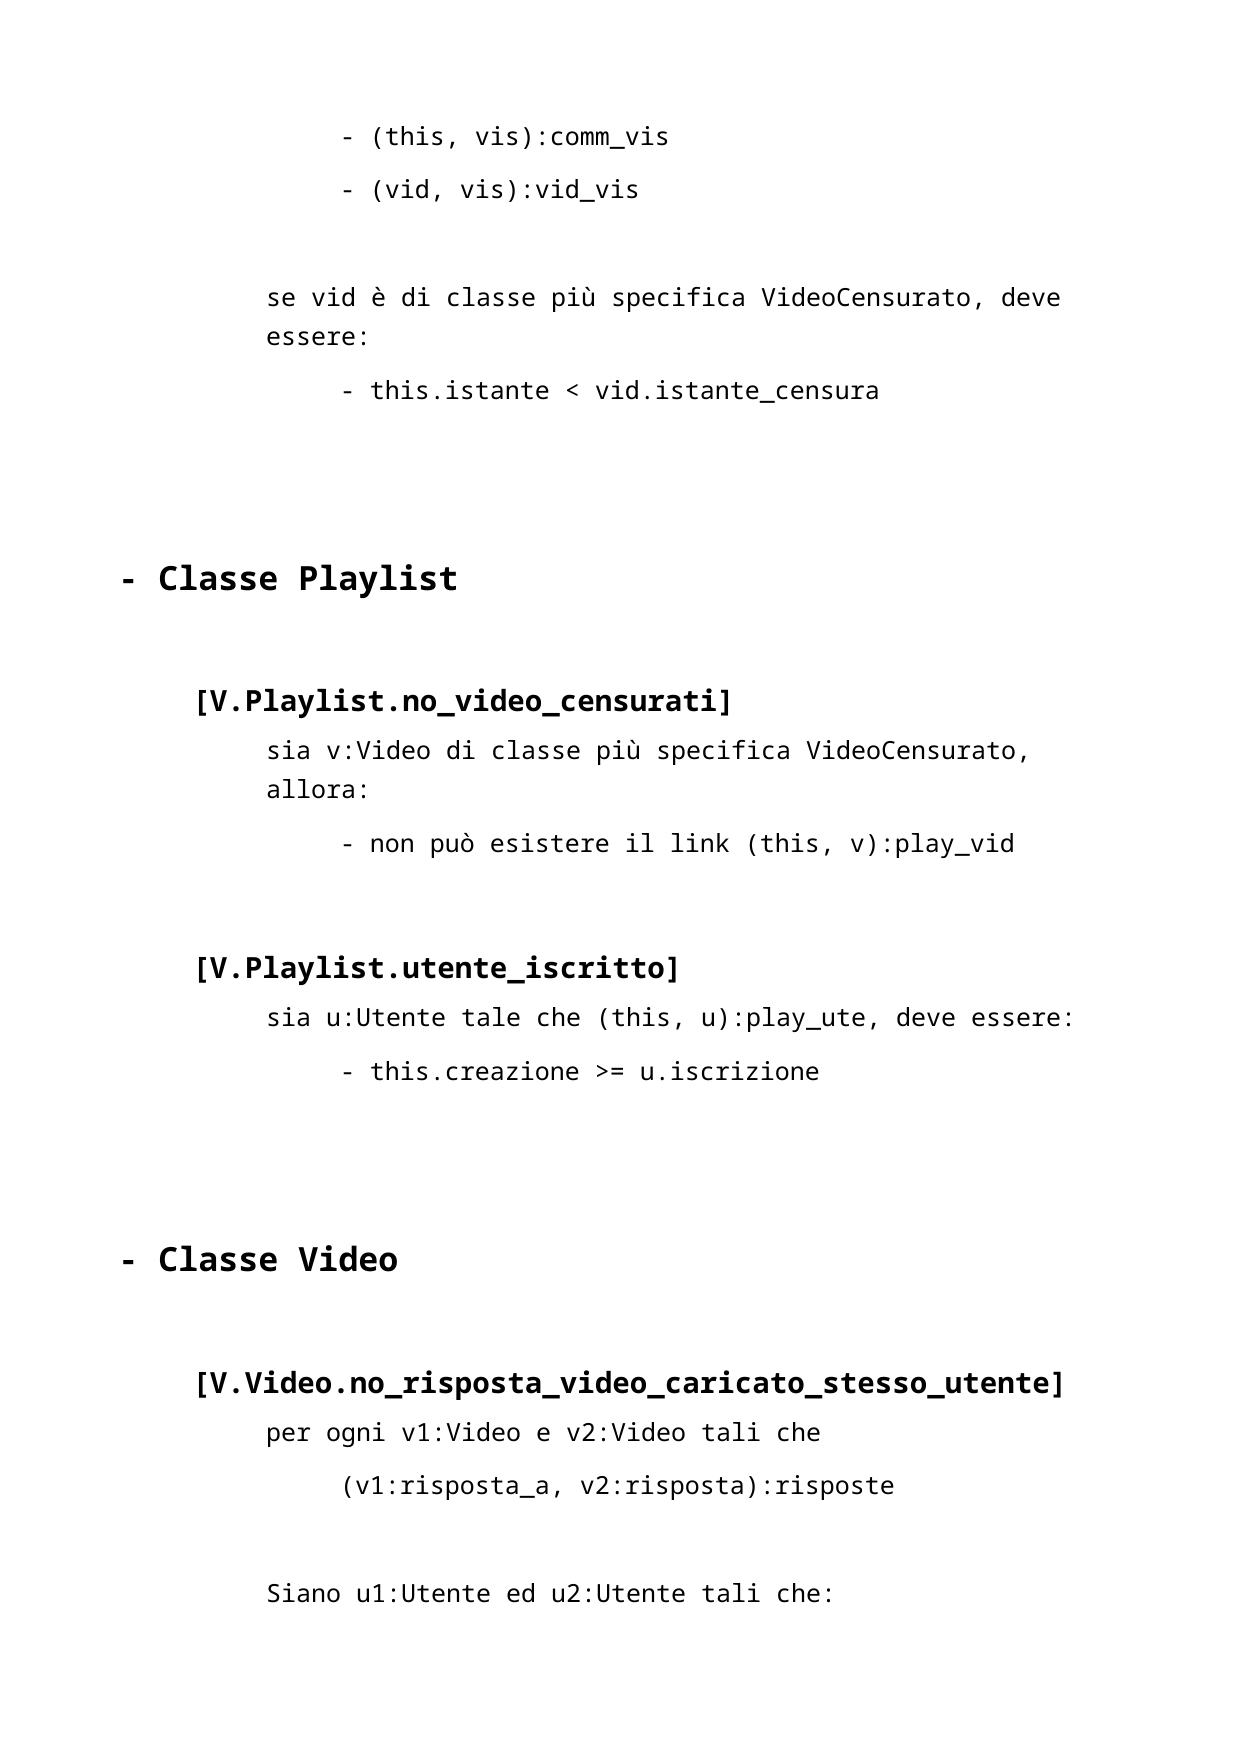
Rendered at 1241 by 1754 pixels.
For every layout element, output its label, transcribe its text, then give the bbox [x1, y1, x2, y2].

text - this.istante < vid.istante_censura [118, 372, 1122, 406]
text - (vid, vis):vid_vis [118, 172, 1122, 206]
text per ogni v1:Video e v2:Video tali che [118, 1414, 1122, 1448]
subtitle [V.Video.no_risposta_video_caricato_stesso_utente] [118, 1362, 1122, 1402]
text sia u:Utente tale che (this, u):play_ute, deve essere: [118, 1000, 1122, 1034]
subtitle [V.Playlist.no_video_censurati] [118, 681, 1122, 720]
text sia v:Video di classe più specifica VideoCensurato, allora: [118, 733, 1122, 806]
subtitle - Classe Playlist [118, 554, 1122, 600]
subtitle - Classe Video [118, 1236, 1122, 1281]
text se vid è di classe più specifica VideoCensurato, deve essere: [118, 279, 1122, 353]
text - this.creazione >= u.iscrizione [118, 1054, 1122, 1088]
text (v1:risposta_a, v2:risposta):risposte [118, 1468, 1122, 1502]
text - non può esistere il link (this, v):play_vid [118, 826, 1122, 860]
text Siano u1:Utente ed u2:Utente tali che: [118, 1576, 1122, 1609]
text - (this, vis):comm_vis [118, 118, 1122, 152]
subtitle [V.Playlist.utente_iscritto] [118, 948, 1122, 987]
